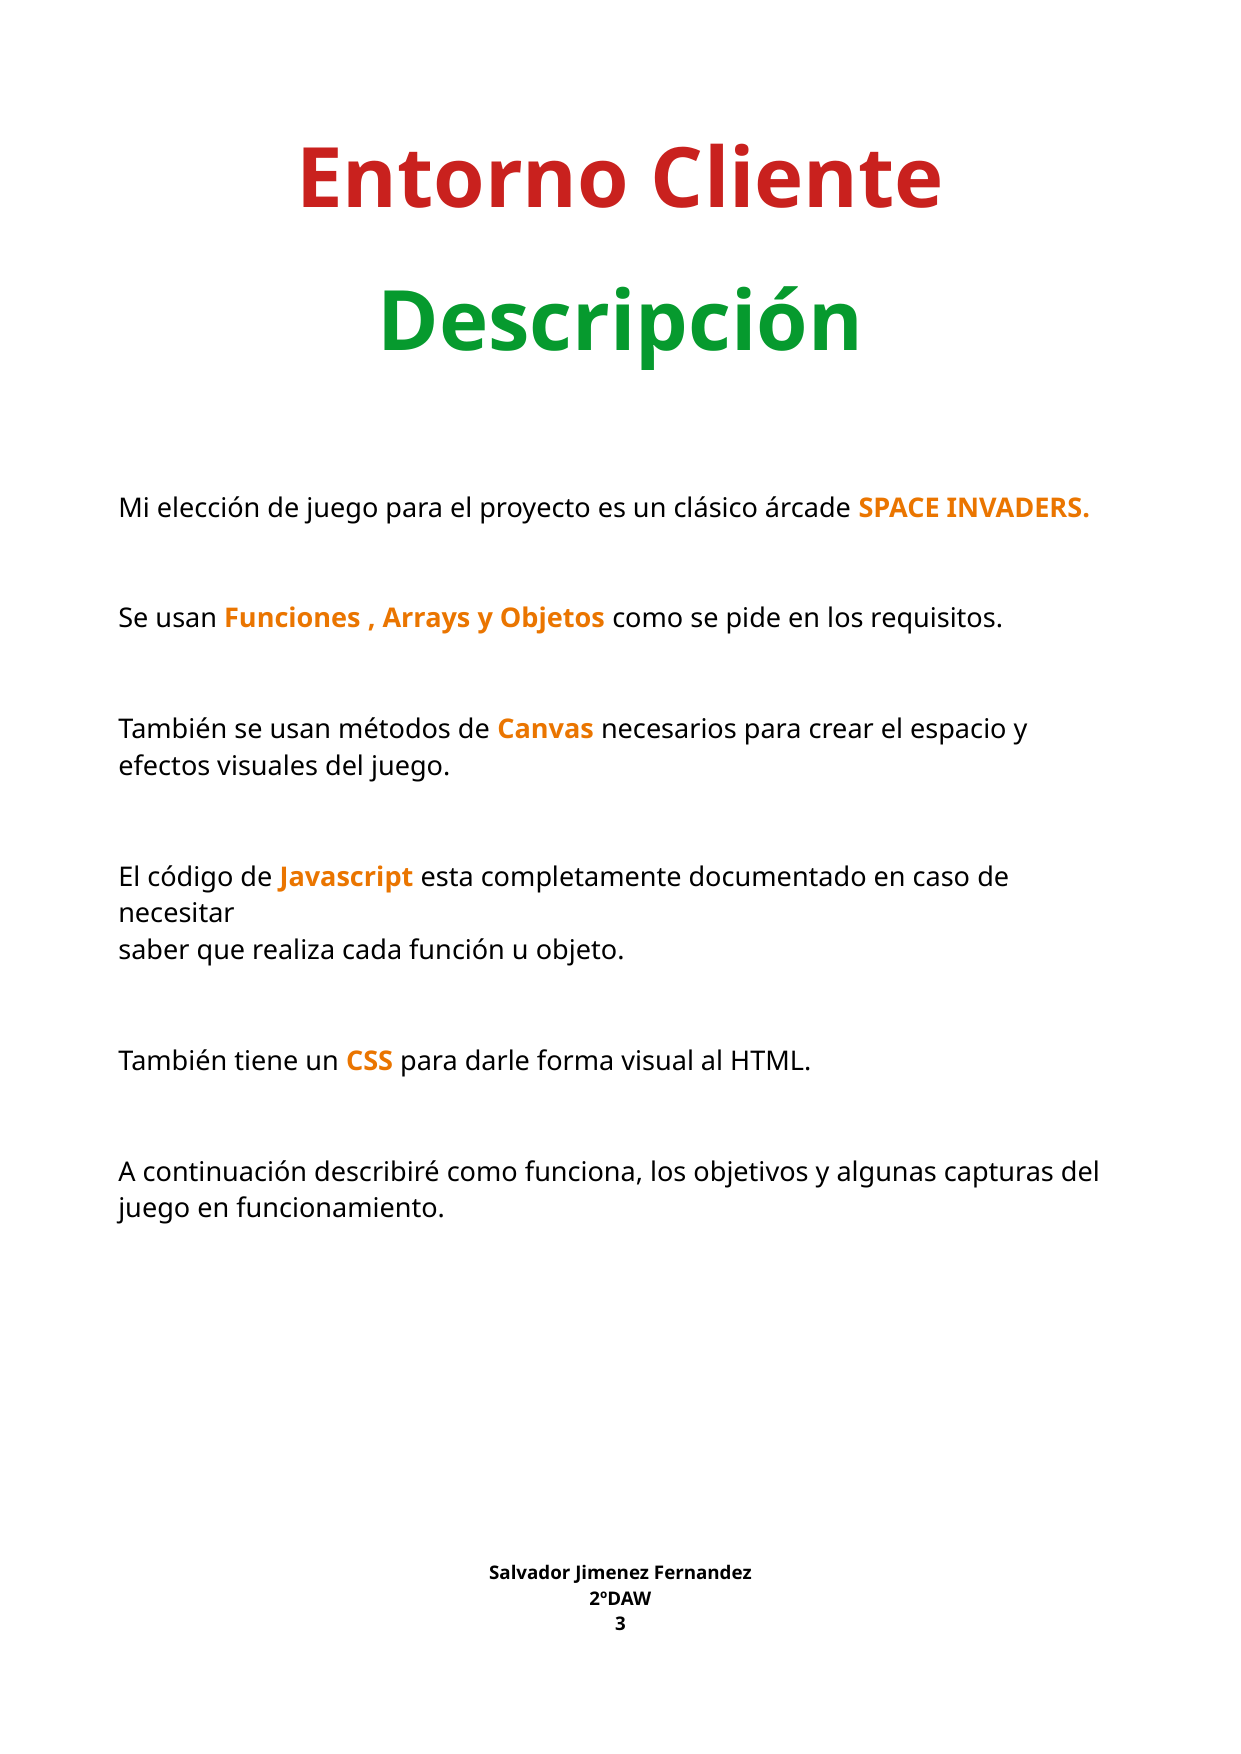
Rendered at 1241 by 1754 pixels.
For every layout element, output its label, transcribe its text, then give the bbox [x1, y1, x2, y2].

text También se usan métodos de Canvas necesarios para crear el espacio y [118, 709, 1122, 746]
text juego en funcionamiento. [118, 1189, 1122, 1226]
text Se usan Funciones , Arrays y Objetos como se pide en los requisitos. [118, 599, 1122, 636]
text También tiene un CSS para darle forma visual al HTML. [118, 1041, 1122, 1078]
text El código de Javascript esta completamente documentado en caso de necesitar [118, 857, 1122, 931]
text efectos visuales del juego. [118, 746, 1122, 783]
text Mi elección de juego para el proyecto es un clásico árcade SPACE INVADERS. [118, 488, 1122, 525]
text A continuación describiré como funciona, los objetivos y algunas capturas del [118, 1152, 1122, 1189]
text saber que realiza cada función u objeto. [118, 931, 1122, 968]
text Descripción [118, 261, 1122, 375]
